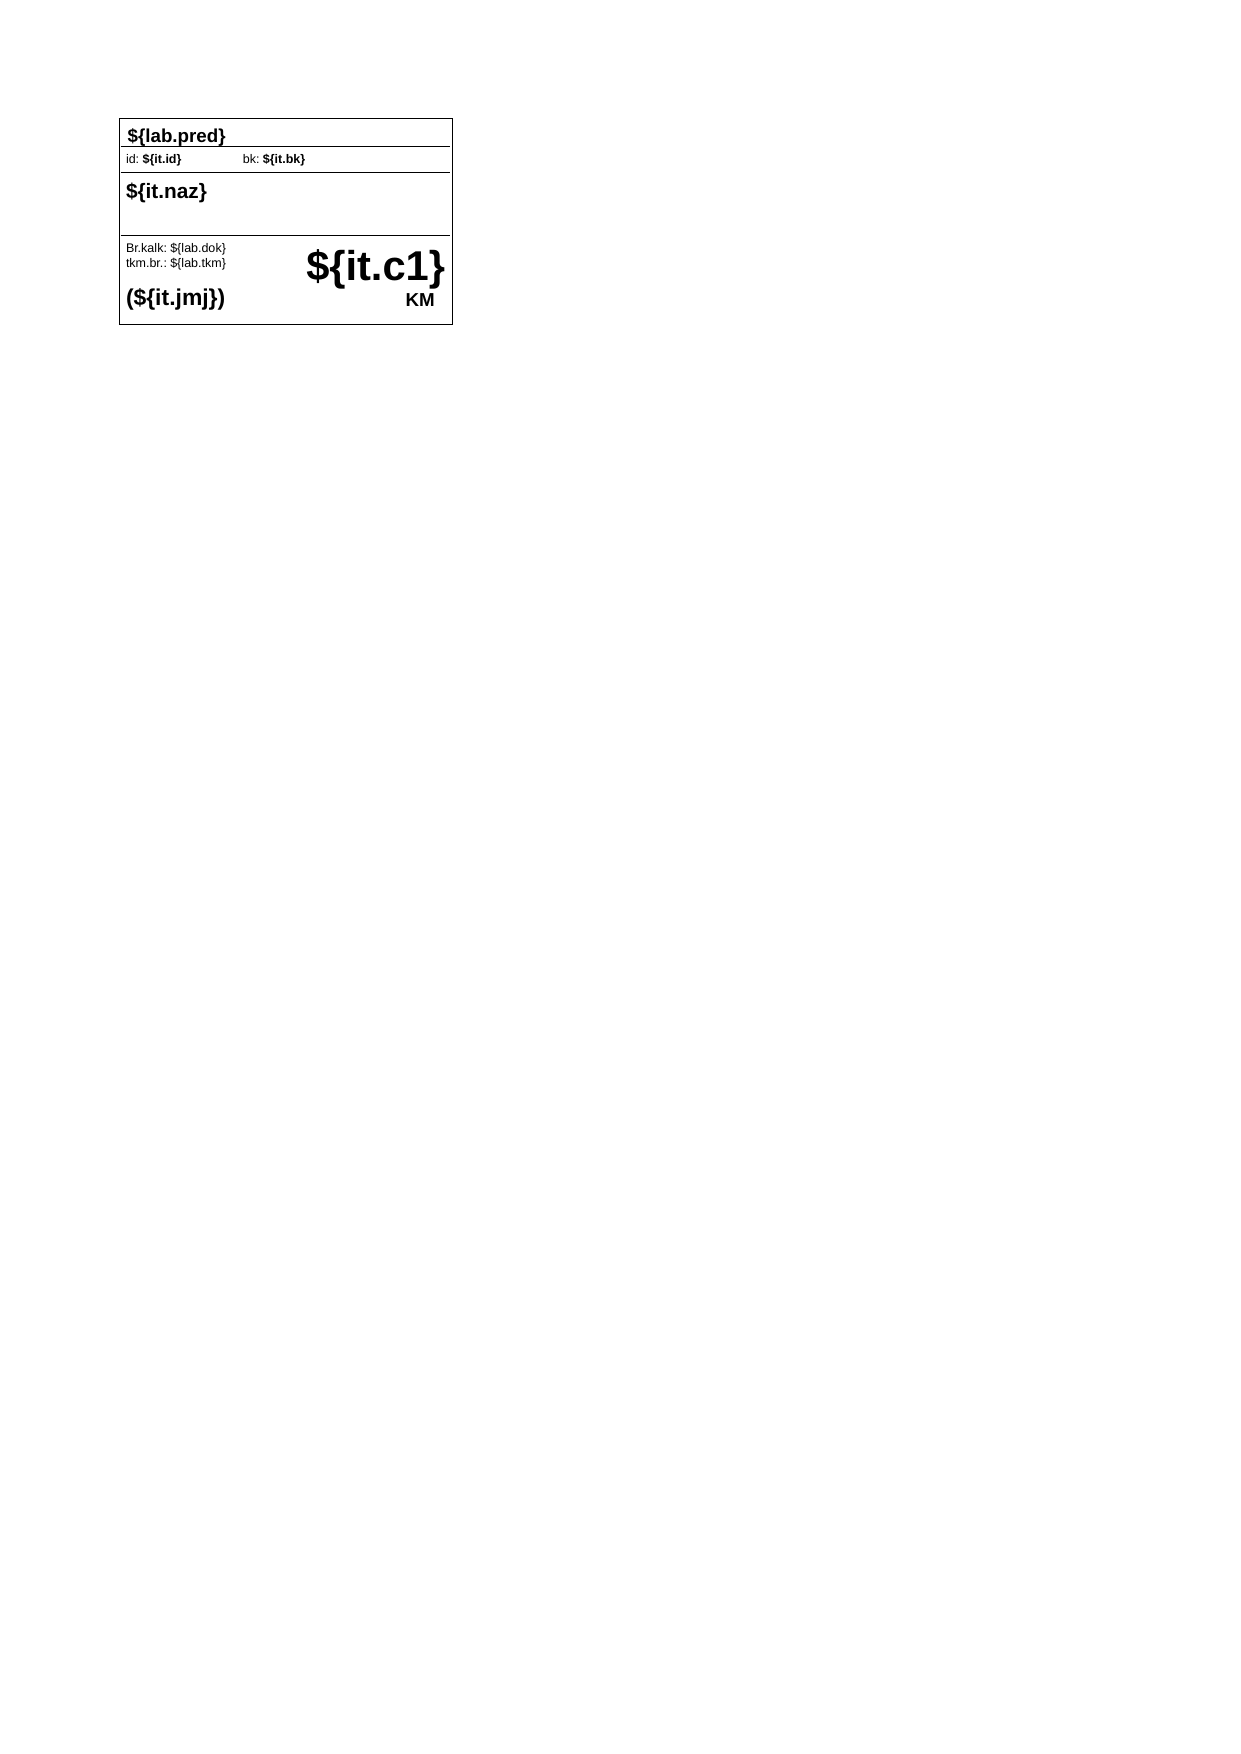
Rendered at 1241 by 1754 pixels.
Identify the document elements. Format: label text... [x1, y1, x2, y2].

table_cell ${it.naz} [121, 173, 450, 235]
table_cell Br.kalk: ${lab.dok} tkm.br.: ${lab.tkm} (${it.jmj}) [121, 236, 242, 316]
table_cell ${it.c1} KM [243, 236, 450, 316]
table_header bk: ${it.bk} [237, 147, 450, 172]
table_header @table:table-row [#list lab.data as it] @/table:table-row [/#list] ${lab.pred} [120, 119, 452, 324]
table_header id: ${it.id} [121, 147, 237, 172]
